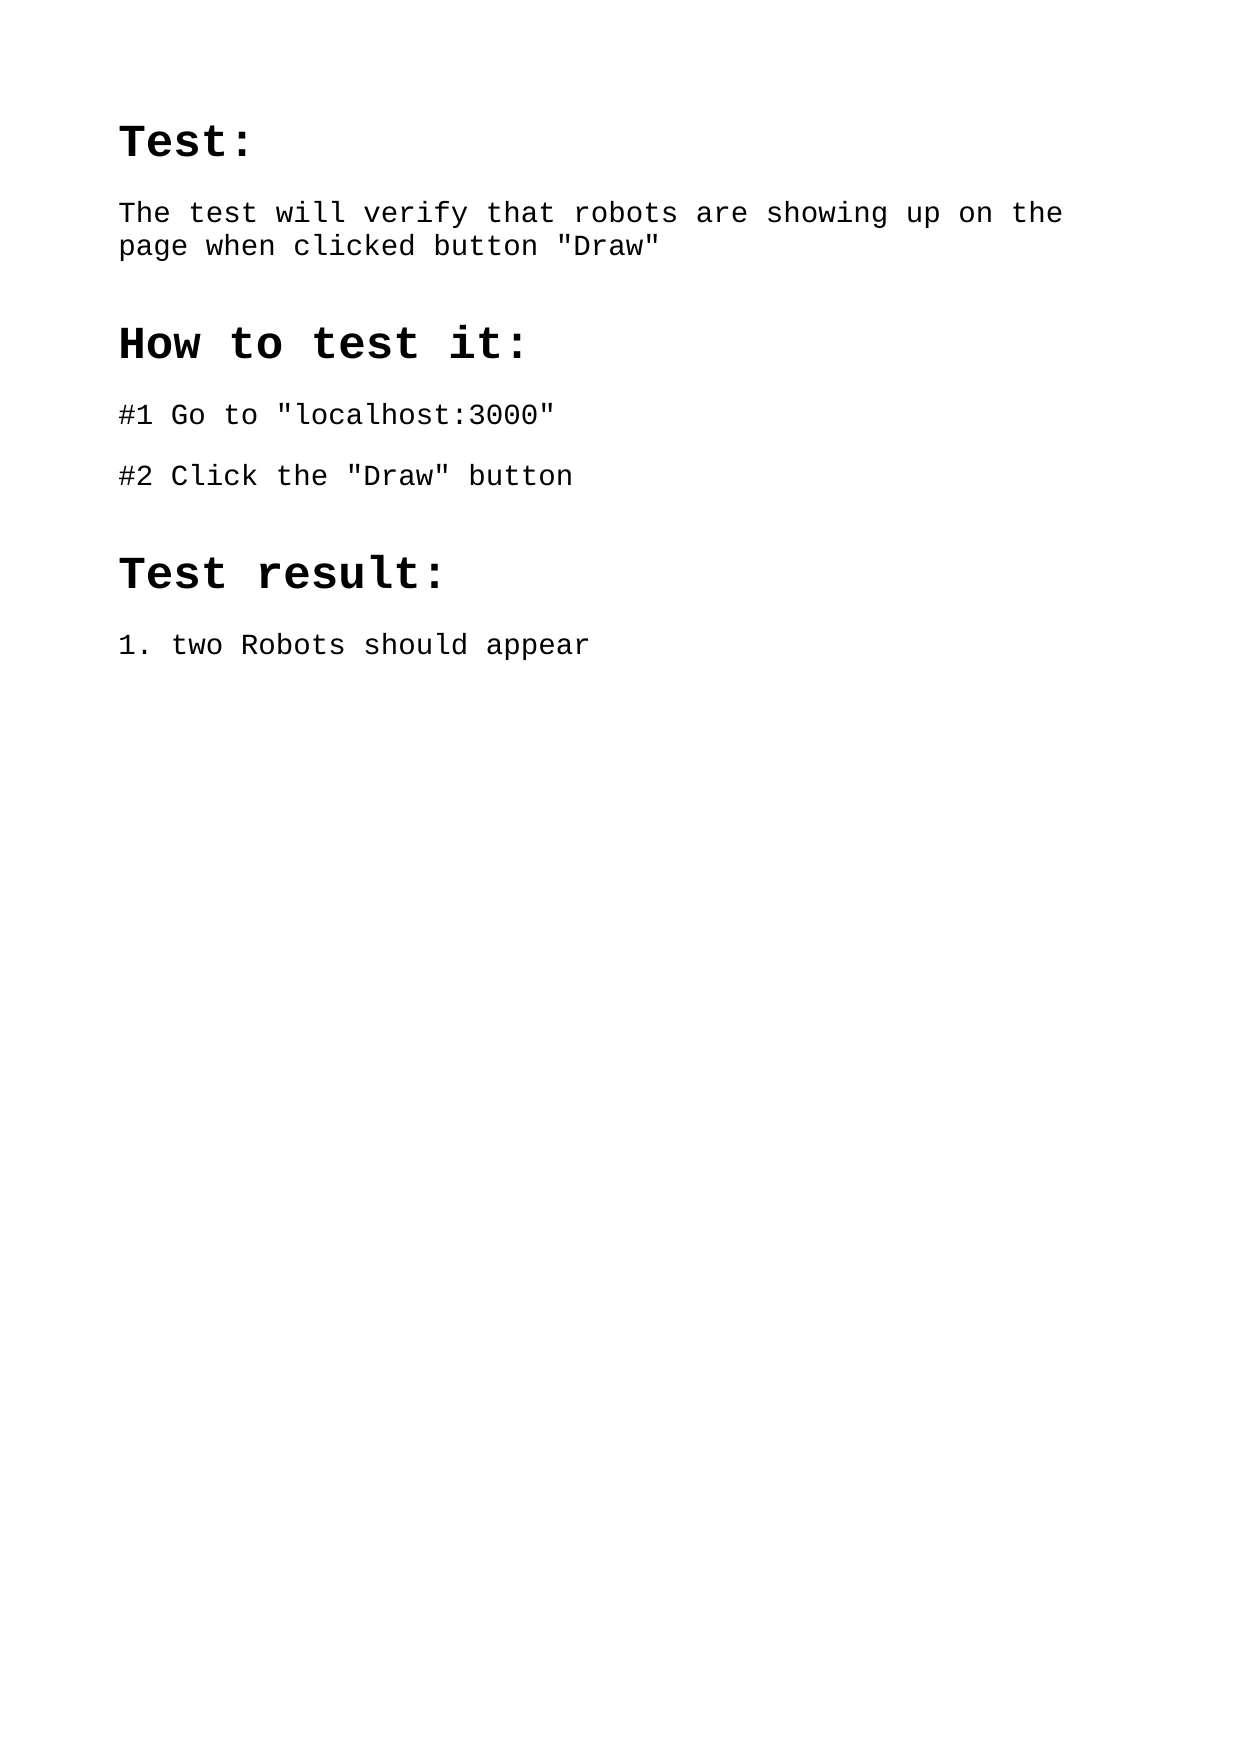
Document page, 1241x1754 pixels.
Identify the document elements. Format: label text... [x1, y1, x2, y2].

text Test result: [118, 550, 1122, 602]
text How to test it: [118, 320, 1122, 372]
text #1 Go to "localhost:3000" [118, 400, 1122, 433]
text 1. two Robots should appear [118, 630, 1122, 663]
text Test: [118, 118, 1122, 170]
text #2 Click the "Draw" button [118, 461, 1122, 494]
text The test will verify that robots are showing up on the page when clicked button "Draw" [118, 198, 1122, 264]
